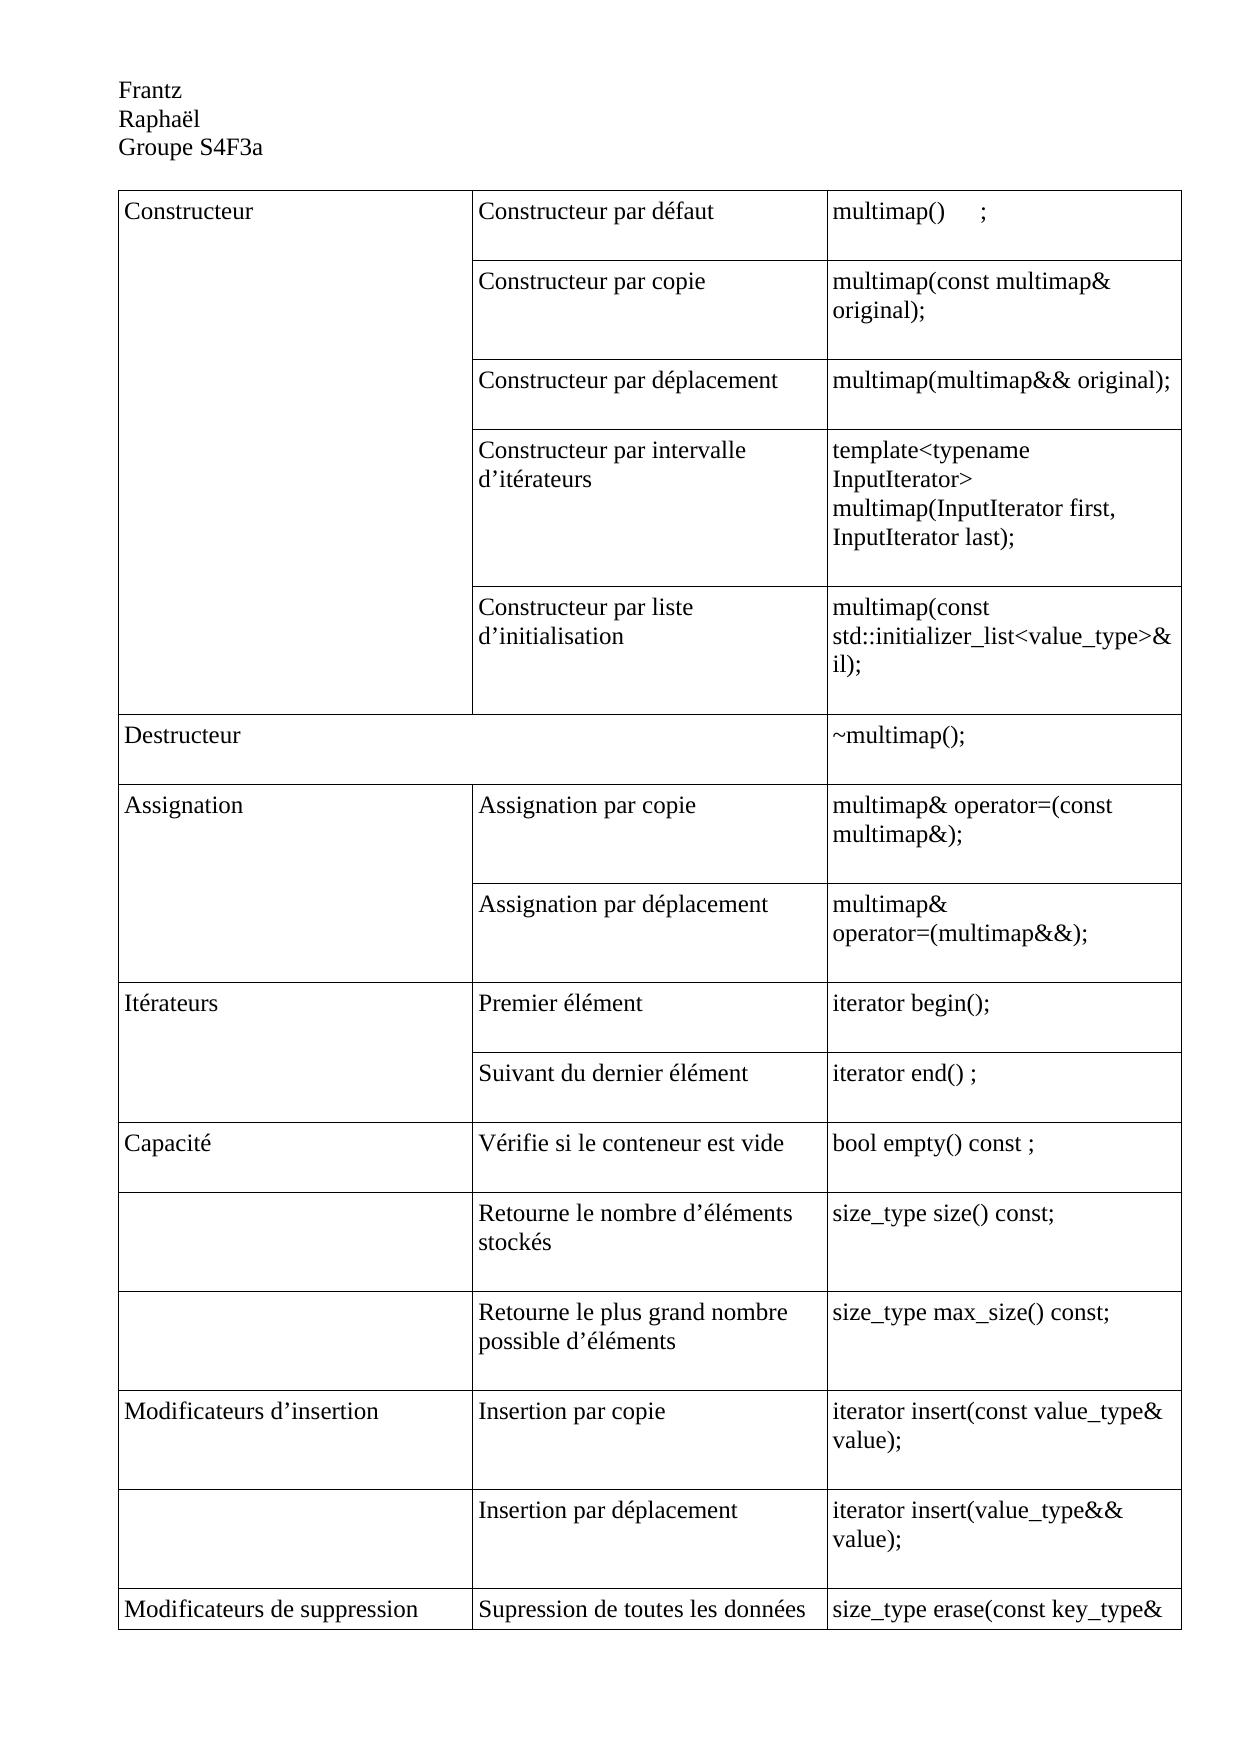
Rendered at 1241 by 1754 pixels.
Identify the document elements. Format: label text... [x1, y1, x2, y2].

table_cell bool empty() const ; [828, 1123, 1181, 1192]
table_cell size_type erase(const key_type& [828, 1589, 1181, 1629]
table_cell multimap& operator=(multimap&&); [828, 884, 1181, 982]
table_cell Assignation par déplacement [473, 884, 827, 982]
table_cell ~multimap(); [828, 715, 1181, 784]
table_cell Constructeur par copie [473, 261, 827, 359]
table_header Constructeur [119, 191, 472, 713]
table_cell size_type max_size() const; [828, 1292, 1181, 1390]
table_header multimap() ; [828, 191, 1181, 260]
table_cell Modificateurs d’insertion [119, 1391, 472, 1489]
table_cell Premier élément [473, 983, 827, 1052]
table_cell multimap& operator=(const multimap&); [828, 785, 1181, 883]
table_cell multimap(const multimap& original); [828, 261, 1181, 359]
table_cell template<typename InputIterator> multimap(InputIterator first, InputIterator last); [828, 430, 1181, 586]
table_cell Constructeur par déplacement [473, 360, 827, 429]
table_cell multimap(const std::initializer_list<value_type>& il); [828, 587, 1181, 713]
table_cell Retourne le nombre d’éléments stockés [473, 1193, 827, 1291]
table_cell Supression de toutes les données [473, 1589, 827, 1629]
table_header Constructeur par défaut [473, 191, 827, 260]
table_cell multimap(multimap&& original); [828, 360, 1181, 429]
table_cell Destructeur [119, 715, 827, 784]
table_cell [119, 1490, 472, 1588]
table_cell Constructeur par intervalle d’itérateurs [473, 430, 827, 586]
table_cell size_type size() const; [828, 1193, 1181, 1291]
table_cell Modificateurs de suppression [119, 1589, 472, 1629]
table_cell Assignation [119, 785, 472, 982]
table_cell Insertion par déplacement [473, 1490, 827, 1588]
table_cell Suivant du dernier élément [473, 1053, 827, 1122]
table_cell iterator insert(const value_type& value); [828, 1391, 1181, 1489]
table_cell iterator insert(value_type&& value); [828, 1490, 1181, 1588]
table_cell iterator begin(); [828, 983, 1181, 1052]
table_cell Constructeur par liste d’initialisation [473, 587, 827, 713]
table_cell Itérateurs [119, 983, 472, 1122]
table_cell Insertion par copie [473, 1391, 827, 1489]
table_cell Assignation par copie [473, 785, 827, 883]
table_cell [119, 1292, 472, 1390]
table_cell Vérifie si le conteneur est vide [473, 1123, 827, 1192]
table_cell Retourne le plus grand nombre possible d’éléments [473, 1292, 827, 1390]
table_cell [119, 1193, 472, 1291]
table_cell Capacité [119, 1123, 472, 1192]
table_cell iterator end() ; [828, 1053, 1181, 1122]
